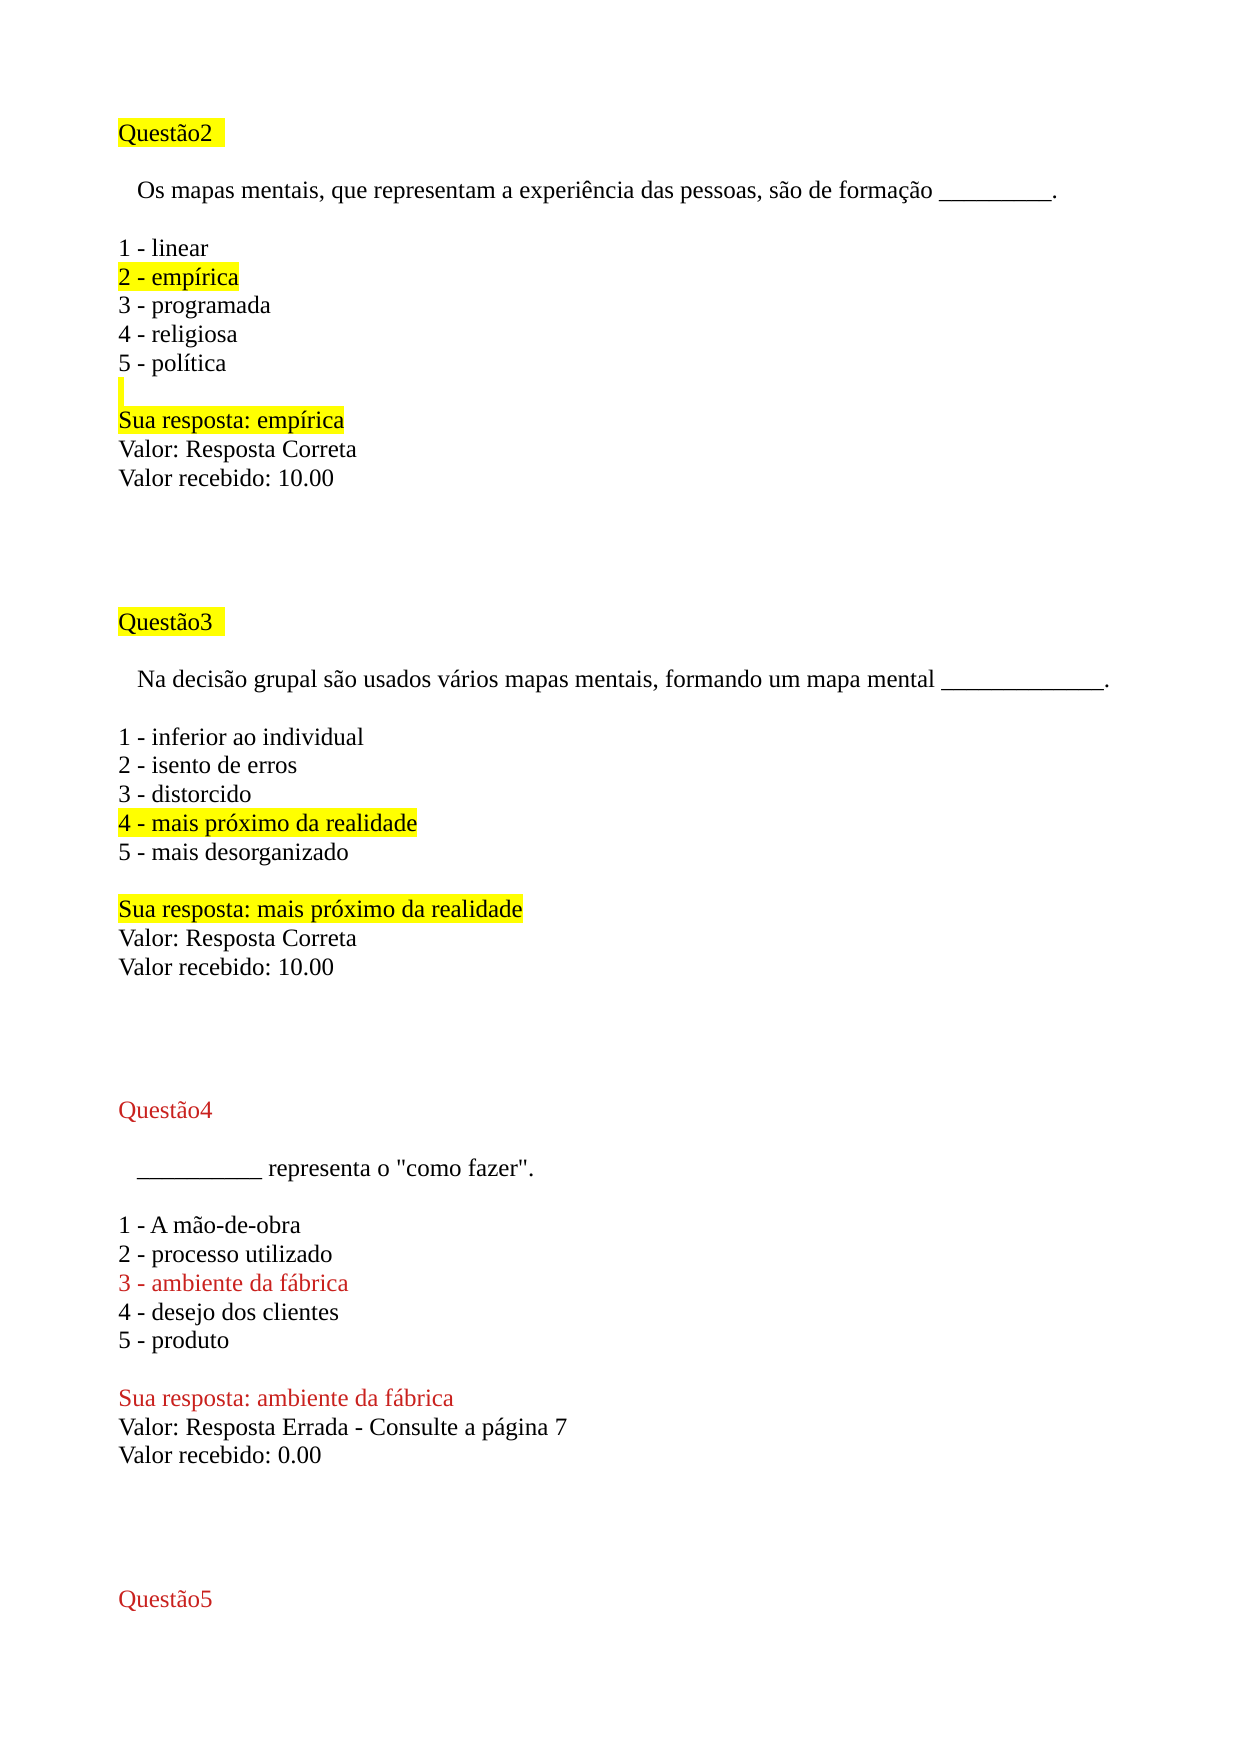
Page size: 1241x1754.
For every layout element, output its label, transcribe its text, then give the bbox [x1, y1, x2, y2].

text 4 - desejo dos clientes [118, 1297, 1122, 1326]
text Sua resposta: ambiente da fábrica [118, 1383, 1122, 1412]
text 1 - inferior ao individual [118, 722, 1122, 751]
text Questão3 [118, 607, 1122, 636]
text Questão5 [118, 1584, 1122, 1613]
text Na decisão grupal são usados vários mapas mentais, formando um mapa mental _____________. [118, 664, 1122, 693]
text Os mapas mentais, que representam a experiência das pessoas, são de formação _________. [118, 176, 1122, 204]
text 1 - A mão-de-obra [118, 1211, 1122, 1239]
text 2 - empírica [118, 262, 1122, 291]
text Questão2 [118, 118, 1122, 147]
text 3 - distorcido [118, 779, 1122, 808]
text __________ representa o "como fazer". [118, 1153, 1122, 1182]
text 5 - política [118, 348, 1122, 377]
text Valor recebido: 10.00 [118, 952, 1122, 981]
text 3 - programada [118, 291, 1122, 319]
text 3 - ambiente da fábrica [118, 1268, 1122, 1297]
text Sua resposta: empírica [118, 406, 1122, 434]
text Sua resposta: mais próximo da realidade [118, 894, 1122, 923]
text 1 - linear [118, 233, 1122, 262]
text 5 - produto [118, 1326, 1122, 1354]
text Valor: Resposta Correta [118, 923, 1122, 952]
text Valor: Resposta Errada - Consulte a página 7 [118, 1412, 1122, 1441]
text Valor recebido: 10.00 [118, 463, 1122, 492]
text Valor: Resposta Correta [118, 434, 1122, 463]
text 2 - processo utilizado [118, 1239, 1122, 1268]
text Valor recebido: 0.00 [118, 1441, 1122, 1469]
text 4 - mais próximo da realidade [118, 808, 1122, 837]
text Questão4 [118, 1096, 1122, 1124]
text 4 - religiosa [118, 319, 1122, 348]
text 2 - isento de erros [118, 751, 1122, 779]
text 5 - mais desorganizado [118, 837, 1122, 866]
